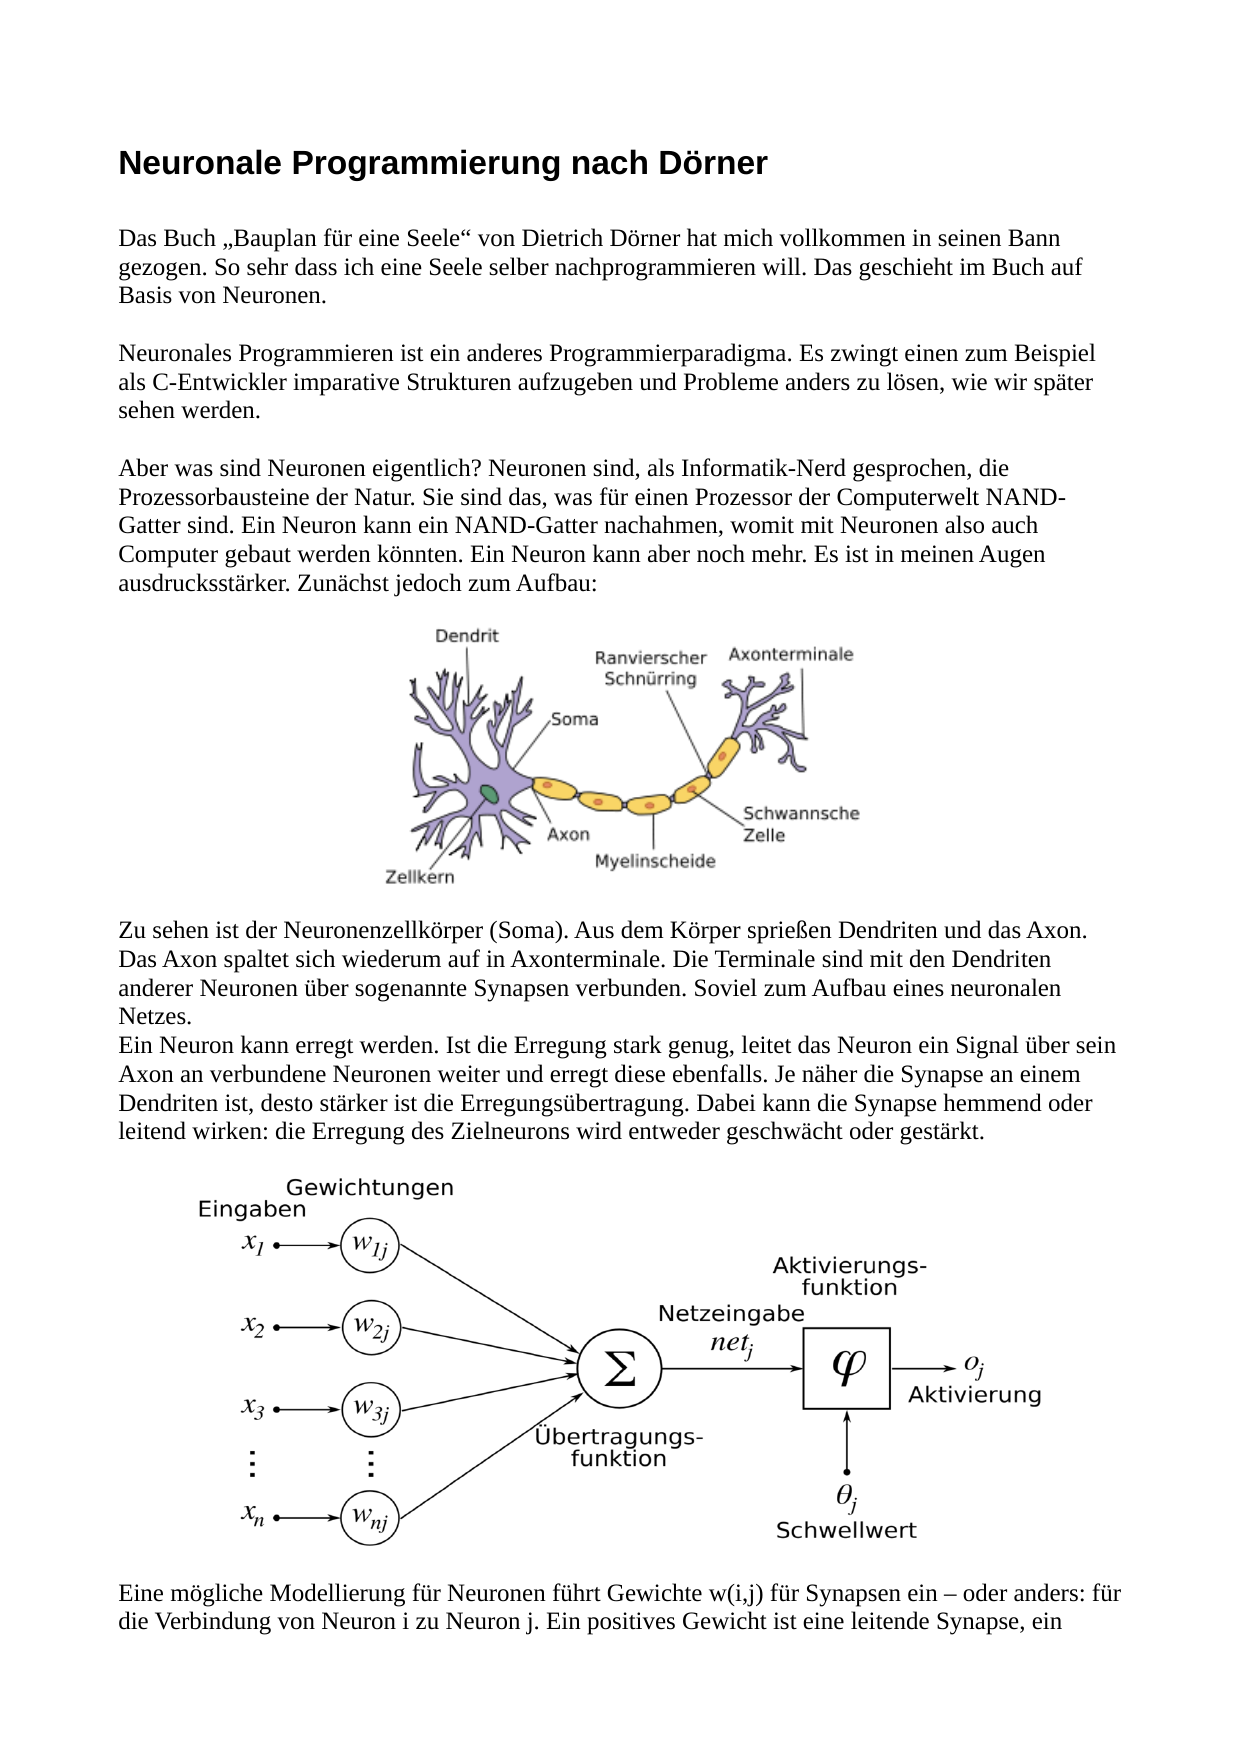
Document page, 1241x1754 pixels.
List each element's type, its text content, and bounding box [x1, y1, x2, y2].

picture [195, 1173, 1045, 1549]
text Aber was sind Neuronen eigentlich? Neuronen sind, als Informatik-Nerd gesprochen, die Prozessorbausteine der Natur. Sie sind das, was für einen Prozessor der Computerwelt NAND-Gatter sind. Ein Neuron kann ein NAND-Gatter nachahmen, womit mit Neuronen also auch Computer gebaut werden könnten. Ein Neuron kann aber noch mehr. Es ist in meinen Augen ausdrucksstärker. Zunächst jedoch zum Aufbau: [118, 453, 1122, 597]
text Neuronales Programmieren ist ein anderes Programmierparadigma. Es zwingt einen zum Beispiel als C-Entwickler imparative Strukturen aufzugeben und Probleme anders zu lösen, wie wir später sehen werden. [118, 338, 1122, 424]
text Eine mögliche Modellierung für Neuronen führt Gewichte w(i,j) für Synapsen ein – oder anders: für die Verbindung von Neuron i zu Neuron j. Ein positives Gewicht ist eine leitende Synapse, ein [118, 1578, 1122, 1635]
picture [377, 625, 863, 887]
text Zu sehen ist der Neuronenzellkörper (Soma). Aus dem Körper sprießen Dendriten und das Axon. Das Axon spaltet sich wiederum auf in Axonterminale. Die Terminale sind mit den Dendriten anderer Neuronen über sogenannte Synapsen verbunden. Soviel zum Aufbau eines neuronalen Netzes. [118, 915, 1122, 1030]
text Das Buch „Bauplan für eine Seele“ von Dietrich Dörner hat mich vollkommen in seinen Bann gezogen. So sehr dass ich eine Seele selber nachprogrammieren will. Das geschieht im Buch auf Basis von Neuronen. [118, 223, 1122, 309]
text Ein Neuron kann erregt werden. Ist die Erregung stark genug, leitet das Neuron ein Signal über sein Axon an verbundene Neuronen weiter und erregt diese ebenfalls. Je näher die Synapse an einem Dendriten ist, desto stärker ist die Erregungsübertragung. Dabei kann die Synapse hemmend oder leitend wirken: die Erregung des Zielneurons wird entweder geschwächt oder gestärkt. [118, 1030, 1122, 1145]
subtitle Neuronale Programmierung nach Dörner [118, 143, 1122, 182]
